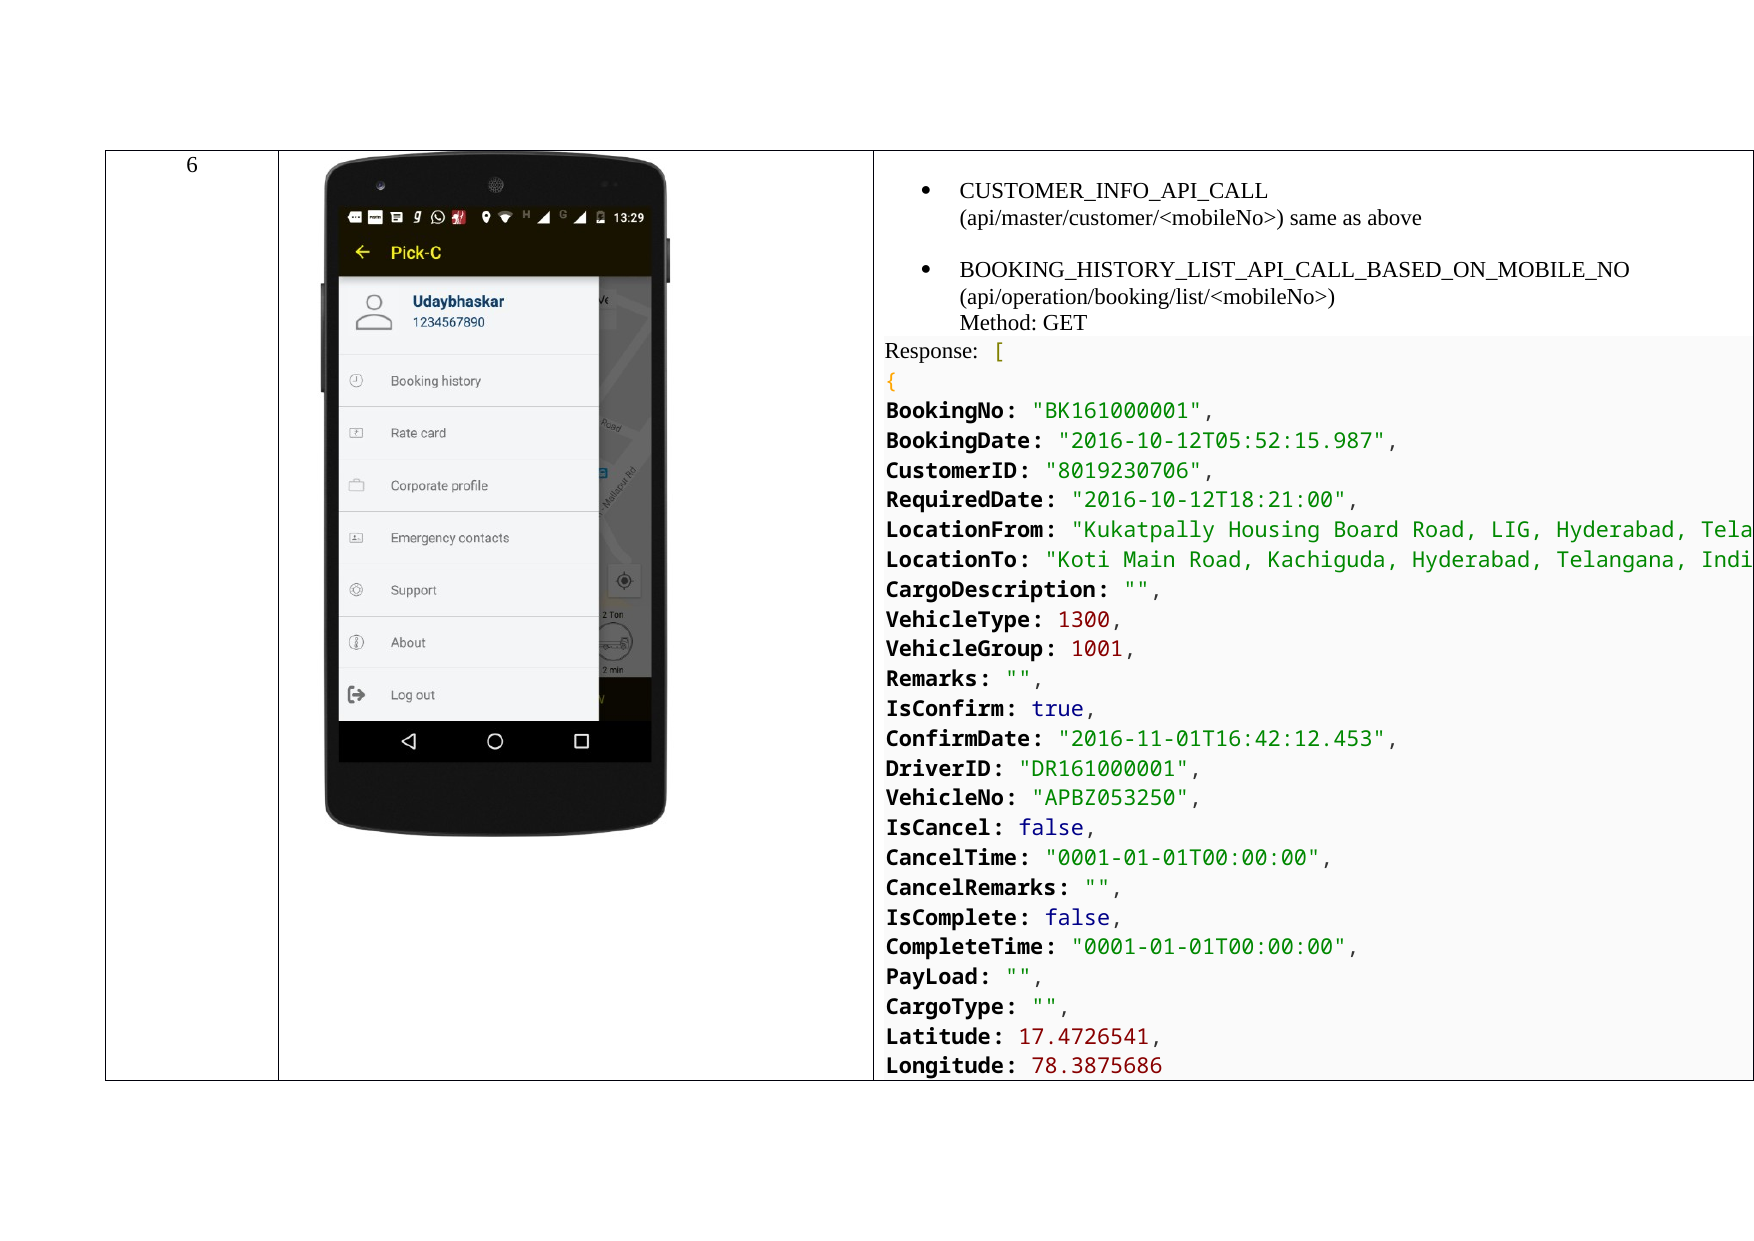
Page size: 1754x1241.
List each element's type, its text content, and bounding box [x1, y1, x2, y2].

table_cell [279, 151, 873, 1080]
table_cell CUSTOMER_INFO_API_CALL (api/master/customer/<mobileNo>) same as above BOOKING_HISTORY_LIST_API_CALL_BASED_ON_MOBILE_NO (api/operation/booking/list/<mobileNo>) Method: GET Response: [ { "BookingNo": "BK161000001", "BookingDate": "2016-10-12T05:52:15.987", "CustomerID": "8019230706", "RequiredDate": "2016-10-12T18:21:00", "LocationFrom": "Kukatpally Housing Board Road, LIG, Hyderabad, Telangana, India", "LocationTo": "Koti Main Road, Kachiguda, Hyderabad, Telangana, India", "CargoDescription": "", "VehicleType": 1300, "VehicleGroup": 1001, "Remarks": "", "IsConfirm": true, "ConfirmDate": "2016-11-01T16:42:12.453", "DriverID": "DR161000001", "VehicleNo": "APBZ053250", "IsCancel": false, "CancelTime": "0001-01-01T00:00:00", "CancelRemarks": "", "IsComplete": false, "CompleteTime": "0001-01-01T00:00:00", "PayLoad": "", "CargoType": "", "Latitude": 17.4726541, "Longitude": 78.3875686 } ] RateCard URL (http://ragsarma-001-site6.htempurl.com/ratecard/mobile) Suppor URL (http://ragsarma-001-site6.htempurl.com/Help/menu) LOG_OUT_API_CALL (api/master/customer/logout) Method: GET Response: USER LOGGEDOUT SUCCESSFULLY [874, 151, 1753, 1080]
picture [289, 151, 701, 837]
table_cell 6 [106, 151, 278, 1080]
